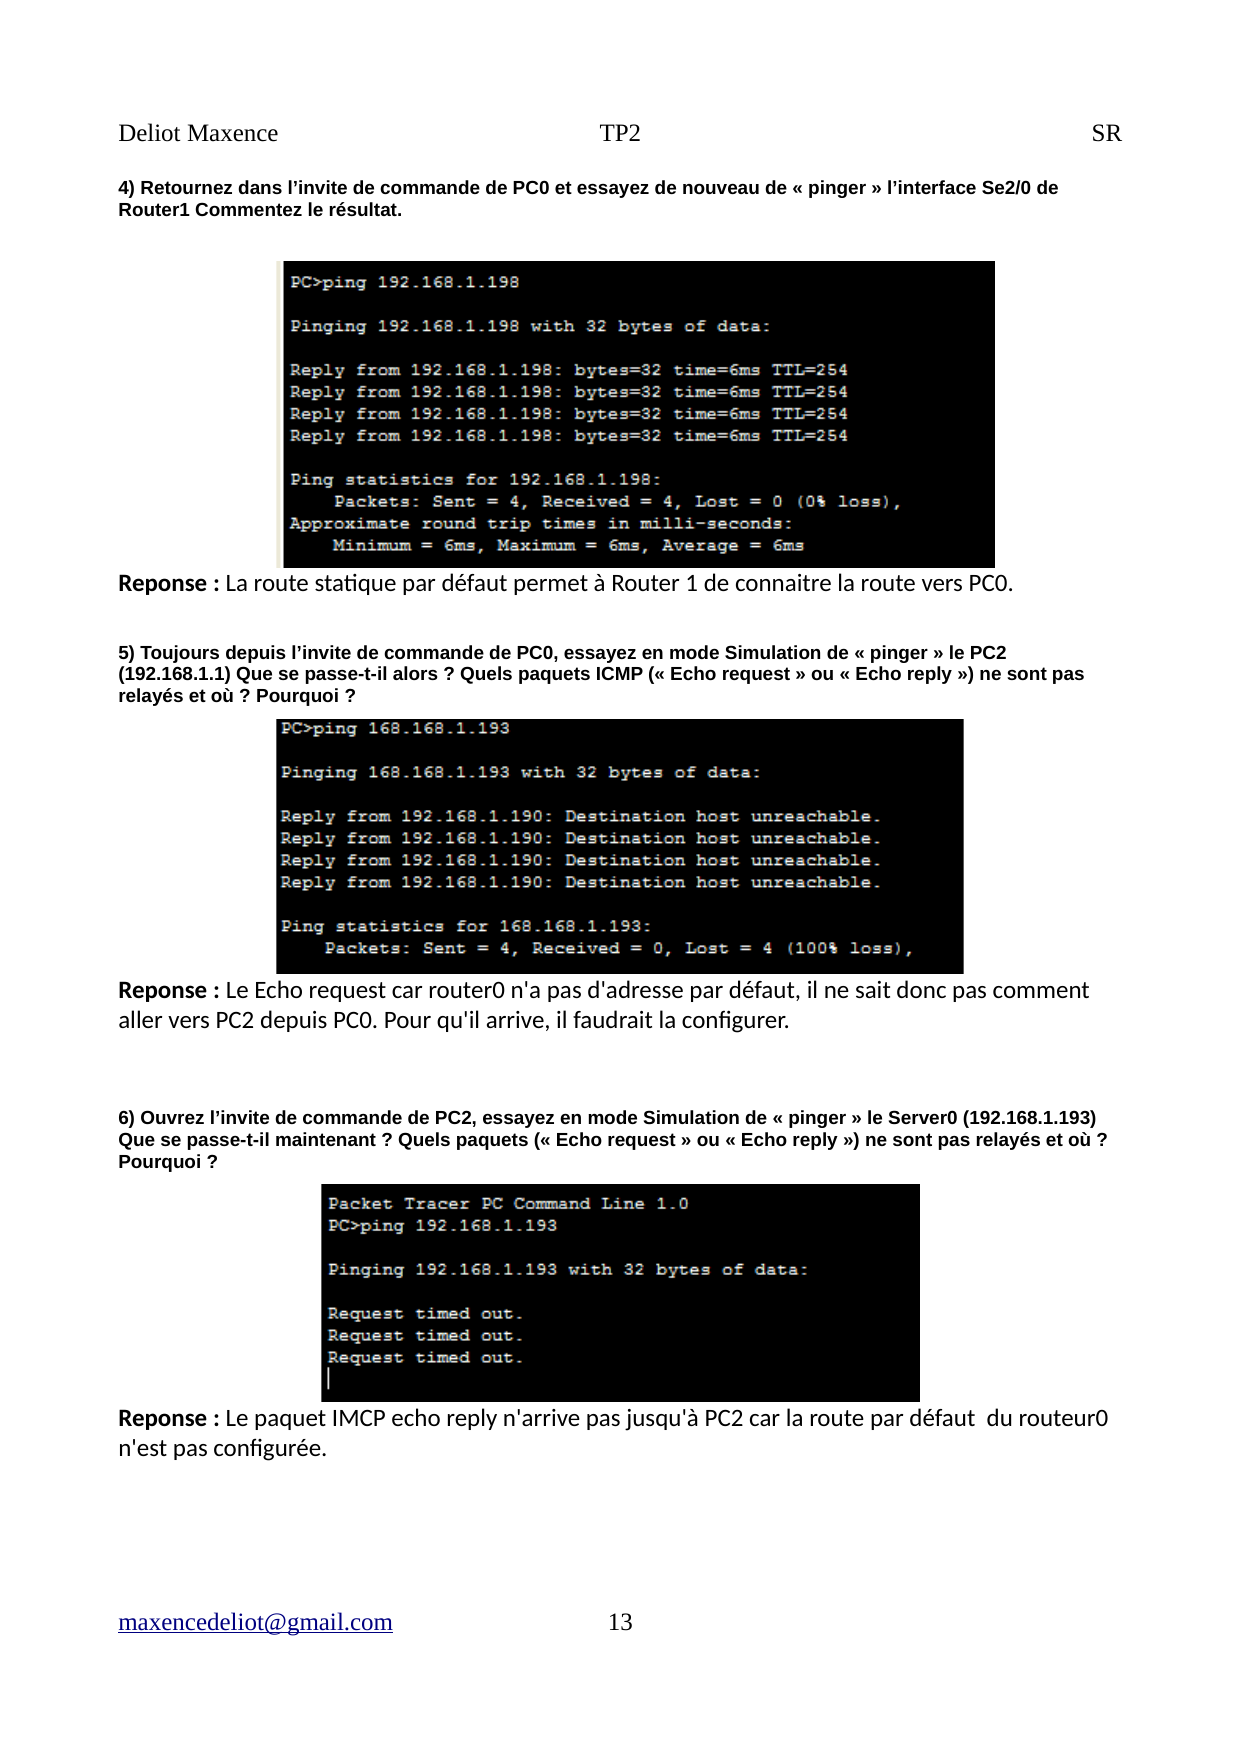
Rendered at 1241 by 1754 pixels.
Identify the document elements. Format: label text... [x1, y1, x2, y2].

picture [320, 1184, 920, 1402]
text Reponse : Le Echo request car router0 n'a pas d'adresse par défaut, il ne sait donc pas comment aller vers PC2 depuis PC0. Pour qu'il arrive, il faudrait la configurer. [118, 719, 1122, 1035]
picture [276, 261, 995, 568]
subtitle 5) Toujours depuis l’invite de commande de PC0, essayez en mode Simulation de « pinger » le PC2 (192.168.1.1) Que se passe-t-il alors ? Quels paquets ICMP (« Echo request » ou « Echo reply ») ne sont pas relayés et où ? Pourquoi ? [118, 641, 1122, 707]
picture [276, 719, 964, 974]
subtitle 4) Retournez dans l’invite de commande de PC0 et essayez de nouveau de « pinger » l’interface Se2/0 de Router1 Commentez le résultat. [118, 176, 1122, 220]
text Reponse : Le paquet IMCP echo reply n'arrive pas jusqu'à PC2 car la route par défaut du routeur0 n'est pas configurée. [118, 1185, 1122, 1463]
subtitle 6) Ouvrez l’invite de commande de PC2, essayez en mode Simulation de « pinger » le Server0 (192.168.1.193) Que se passe-t-il maintenant ? Quels paquets (« Echo request » ou « Echo reply ») ne sont pas relayés et où ? Pourquoi ? [118, 1107, 1122, 1172]
text Reponse : La route statique par défaut permet à Router 1 de connaitre la route vers PC0. [118, 261, 1122, 598]
